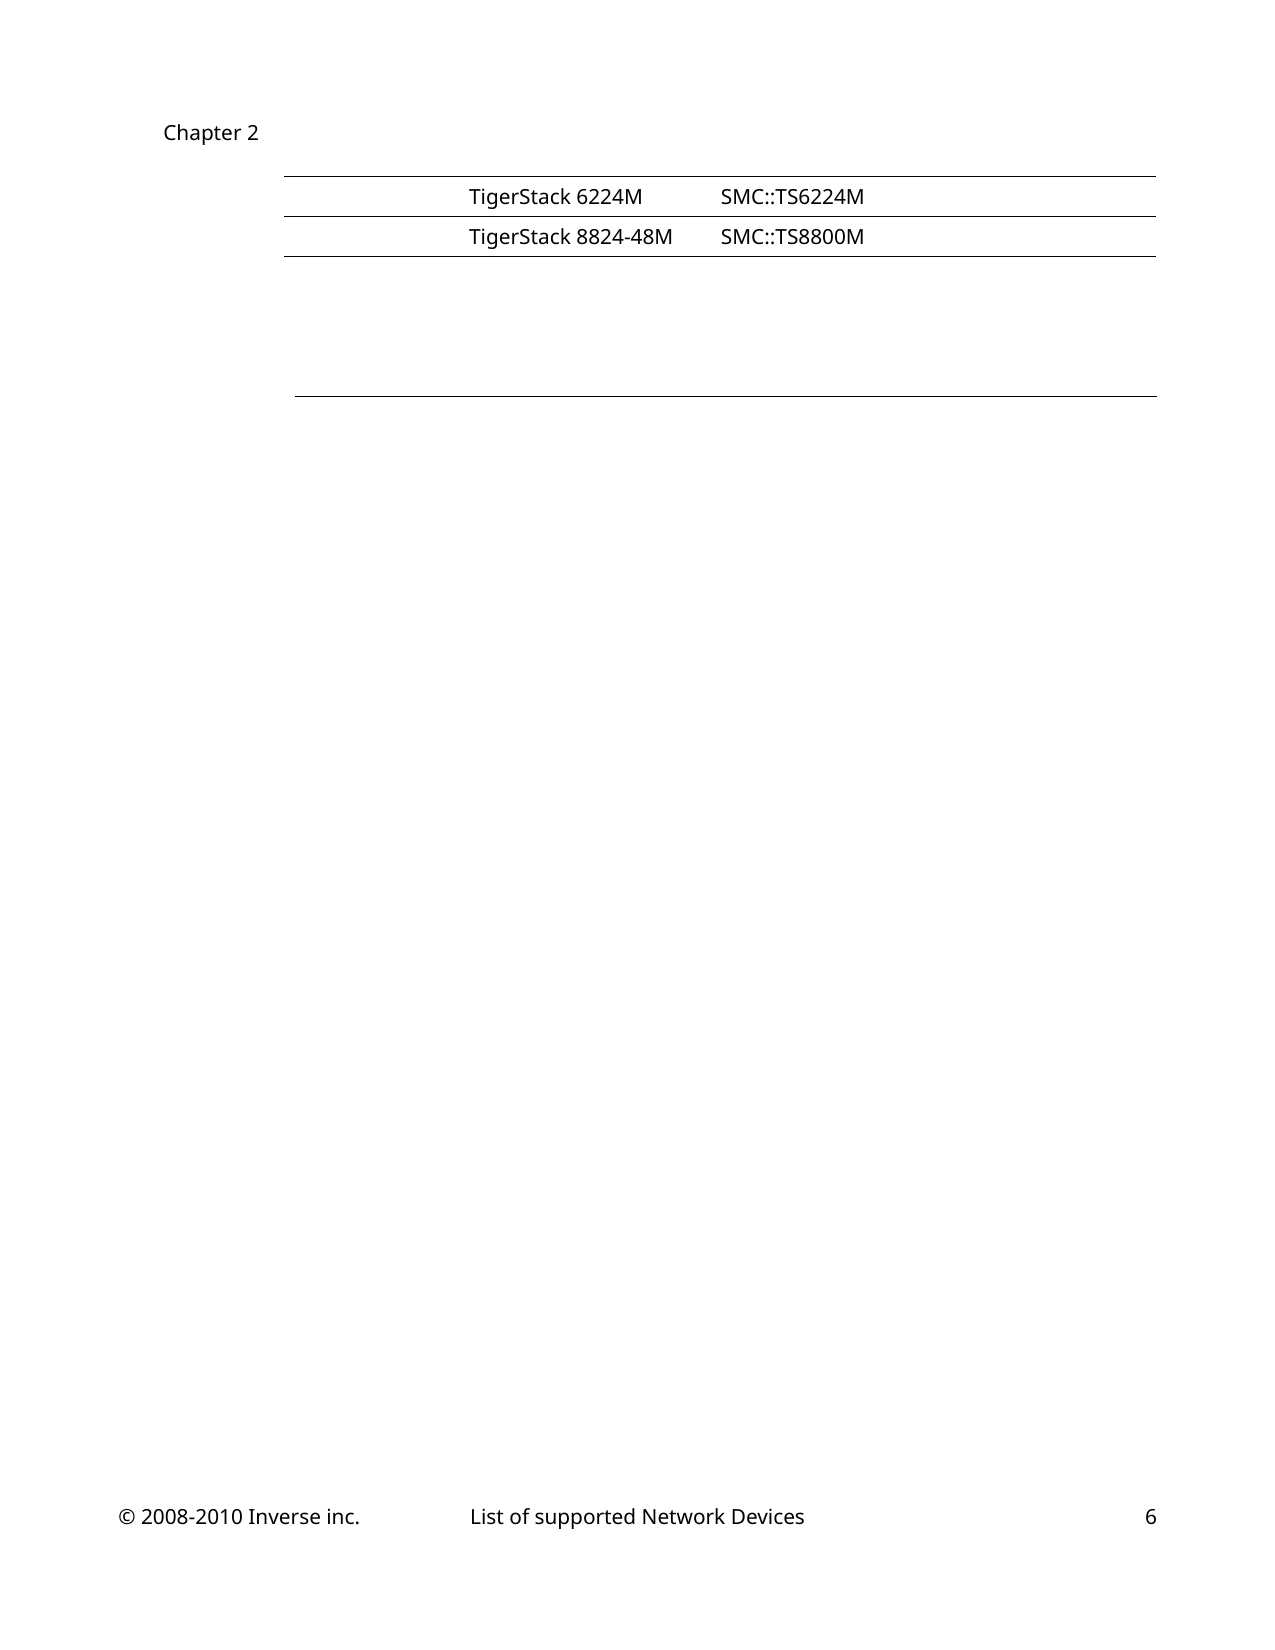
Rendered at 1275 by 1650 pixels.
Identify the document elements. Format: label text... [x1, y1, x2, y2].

table_cell TigerStack 6224M [463, 177, 715, 216]
table_cell [284, 177, 463, 216]
table_cell SMC::TS8800M [715, 217, 1156, 256]
table_cell SMC::TS6224M [715, 177, 1156, 216]
table_cell [284, 217, 463, 256]
table_cell TigerStack 8824-48M [463, 217, 715, 256]
